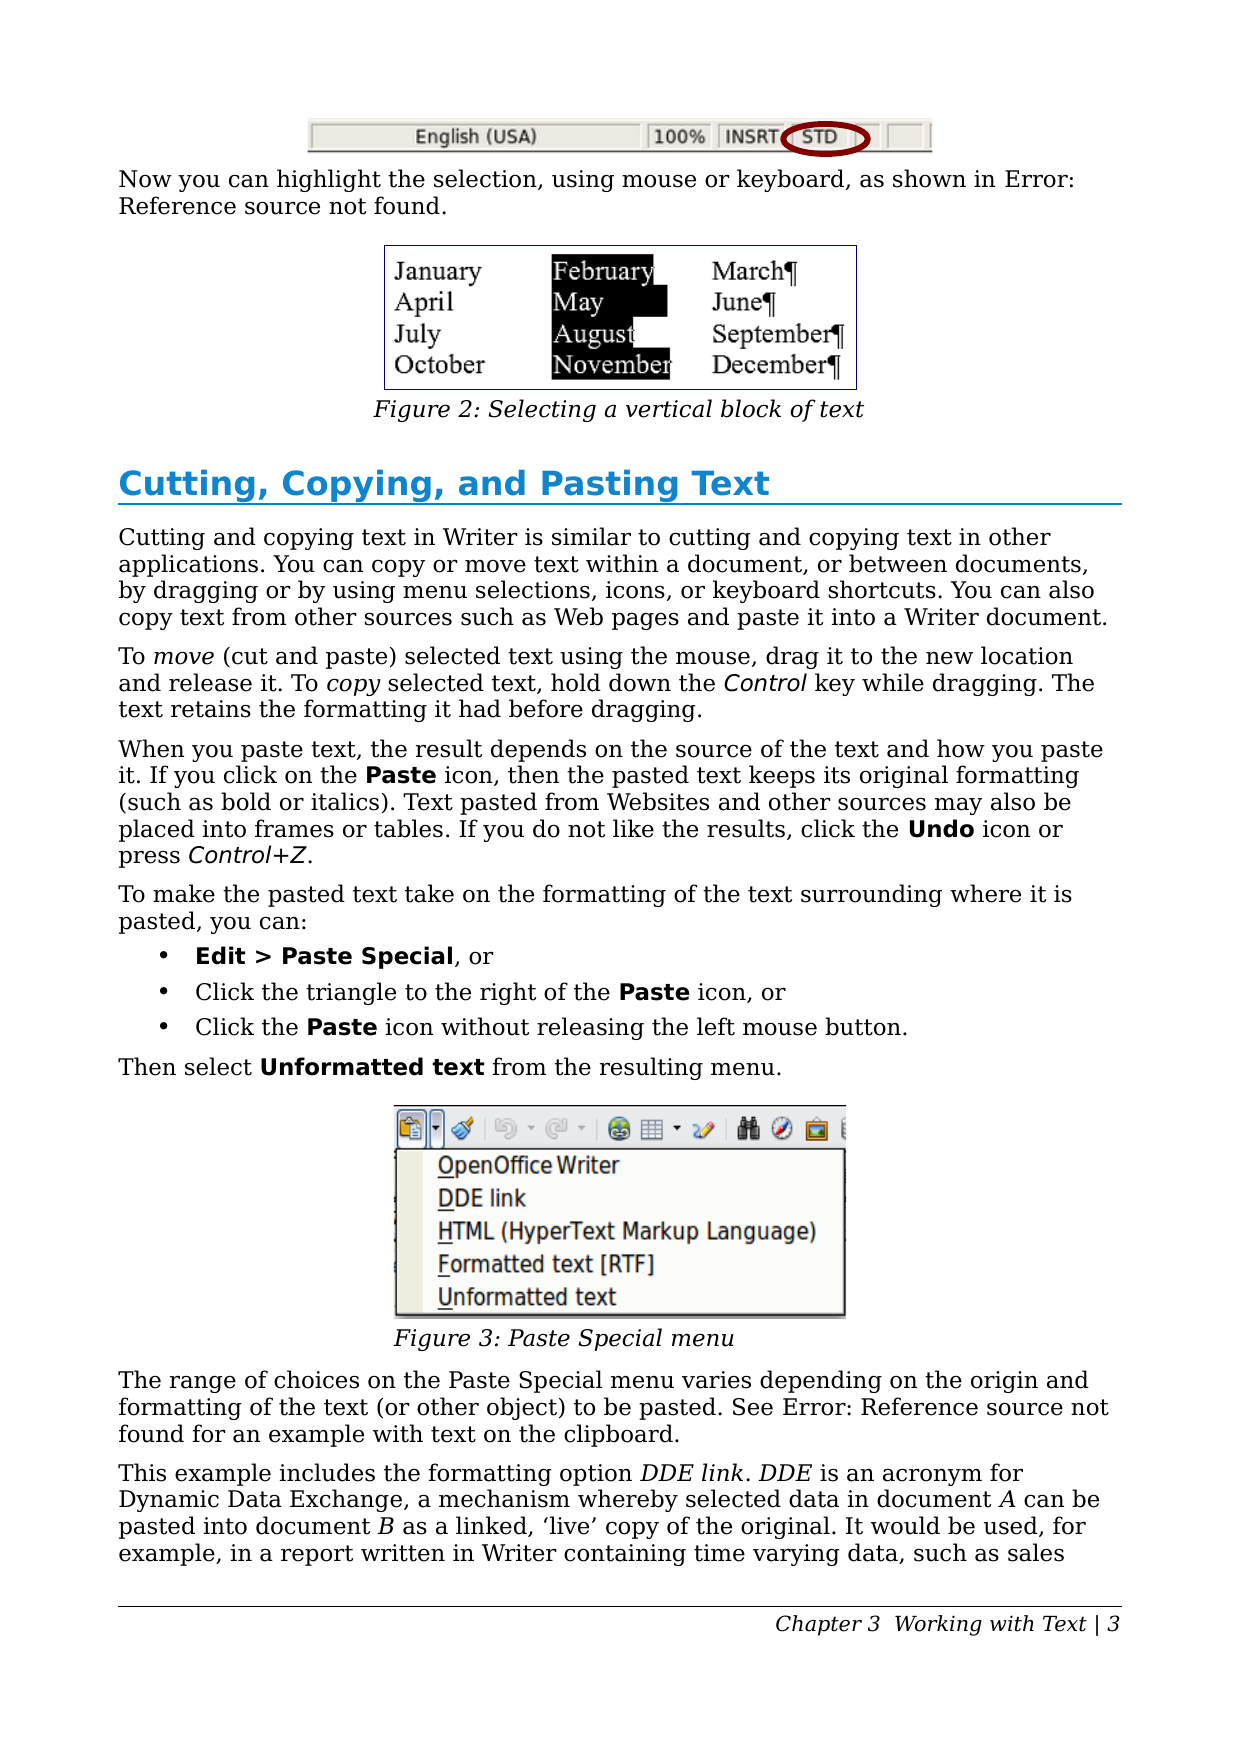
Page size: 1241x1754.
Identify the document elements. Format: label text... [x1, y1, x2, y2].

picture [787, 127, 864, 150]
list To make the pasted text take on the formatting of the text surrounding where it is pasted, you can: [118, 882, 1122, 935]
picture [393, 1105, 847, 1319]
picture [385, 246, 856, 389]
text To move (cut and paste) selected text using the mouse, drag it to the new location and release it. To copy selected text, hold down the Control key while dragging. The text retains the formatting it had before dragging. [118, 643, 1122, 723]
text When you paste text, the result depends on the source of the text and how you paste it. If you click on the Paste icon, then the pasted text keeps its original formatting (such as bold or italics). Text pasted from Websites and other sources may also be placed into frames or tables. If you do not like the results, click the Undo icon or press Control+Z. [118, 736, 1122, 869]
list Click the Paste icon without releasing the left mouse button. [156, 1012, 1122, 1041]
list Edit > Paste Special, or [156, 941, 1122, 971]
text Figure 3: Paste Special menu [394, 1325, 846, 1352]
text Now you can highlight the selection, using mouse or keyboard, as shown in Figure 46. [118, 167, 1122, 220]
subtitle Cutting, Copying, and Pasting Text [118, 464, 1122, 503]
text Cutting and copying text in Writer is similar to cutting and copying text in other applications. You can copy or move text within a document, or between documents, by dragging or by using menu selections, icons, or keyboard shortcuts. You can also copy text from other sources such as Web pages and paste it into a Writer document. [118, 524, 1122, 631]
text The range of choices on the Paste Special menu varies depending on the origin and formatting of the text (or other object) to be pasted. See Figure 47 for an example with text on the clipboard. [118, 1367, 1122, 1447]
text Figure 2: Selecting a vertical block of text [355, 396, 885, 423]
list Click the triangle to the right of the Paste icon, or [156, 977, 1122, 1006]
text Then select Unformatted text from the resulting menu. [118, 1054, 1122, 1081]
text This example includes the formatting option DDE link. DDE is an acronym for Dynamic Data Exchange, a mechanism whereby selected data in document A can be pasted into document B as a linked, ‘live’ copy of the original. It would be used, for example, in a report written in Writer containing time varying data, such as sales [118, 1460, 1122, 1567]
picture [307, 118, 933, 154]
